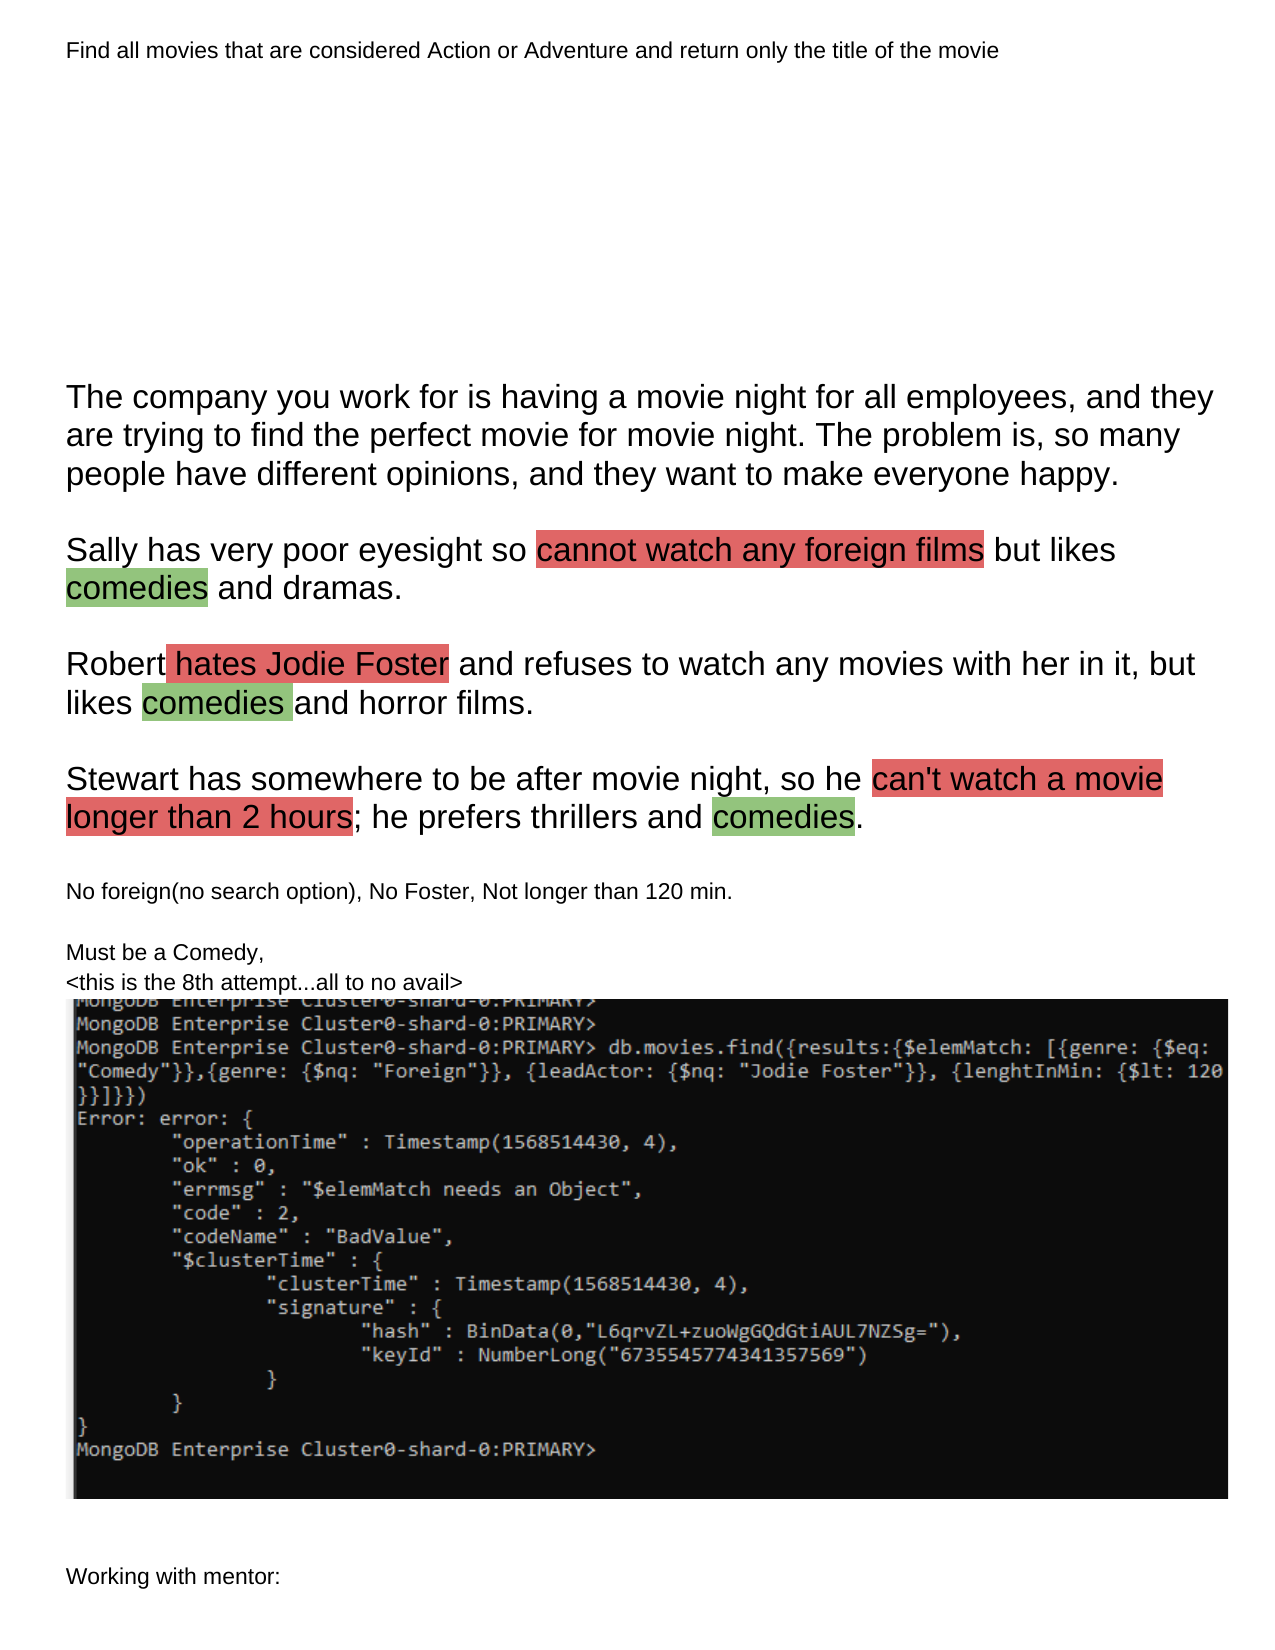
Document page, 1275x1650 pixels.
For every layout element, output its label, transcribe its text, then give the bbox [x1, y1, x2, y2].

subtitle Stewart has somewhere to be after movie night, so he can't watch a movie longer than 2 hours; he prefers thrillers and comedies. [66, 759, 1228, 836]
text Working with mentor: [66, 1563, 1228, 1590]
text <this is the 8th attempt...all to no avail> [66, 969, 1228, 995]
text Must be a Comedy, [66, 939, 1228, 965]
picture [65, 999, 1229, 1499]
text No foreign(no search option), No Foster, Not longer than 120 min. [66, 878, 1228, 904]
text Find all movies that are considered Action or Adventure and return only the title of the movie [66, 37, 1228, 64]
subtitle Robert hates Jodie Foster and refuses to watch any movies with her in it, but likes comedies and horror films. [66, 644, 1228, 721]
subtitle Sally has very poor eyesight so cannot watch any foreign films but likes comedies and dramas. [66, 530, 1228, 607]
subtitle The company you work for is having a movie night for all employees, and they are trying to find the perfect movie for movie night. The problem is, so many people have different opinions, and they want to make everyone happy. [66, 377, 1228, 492]
